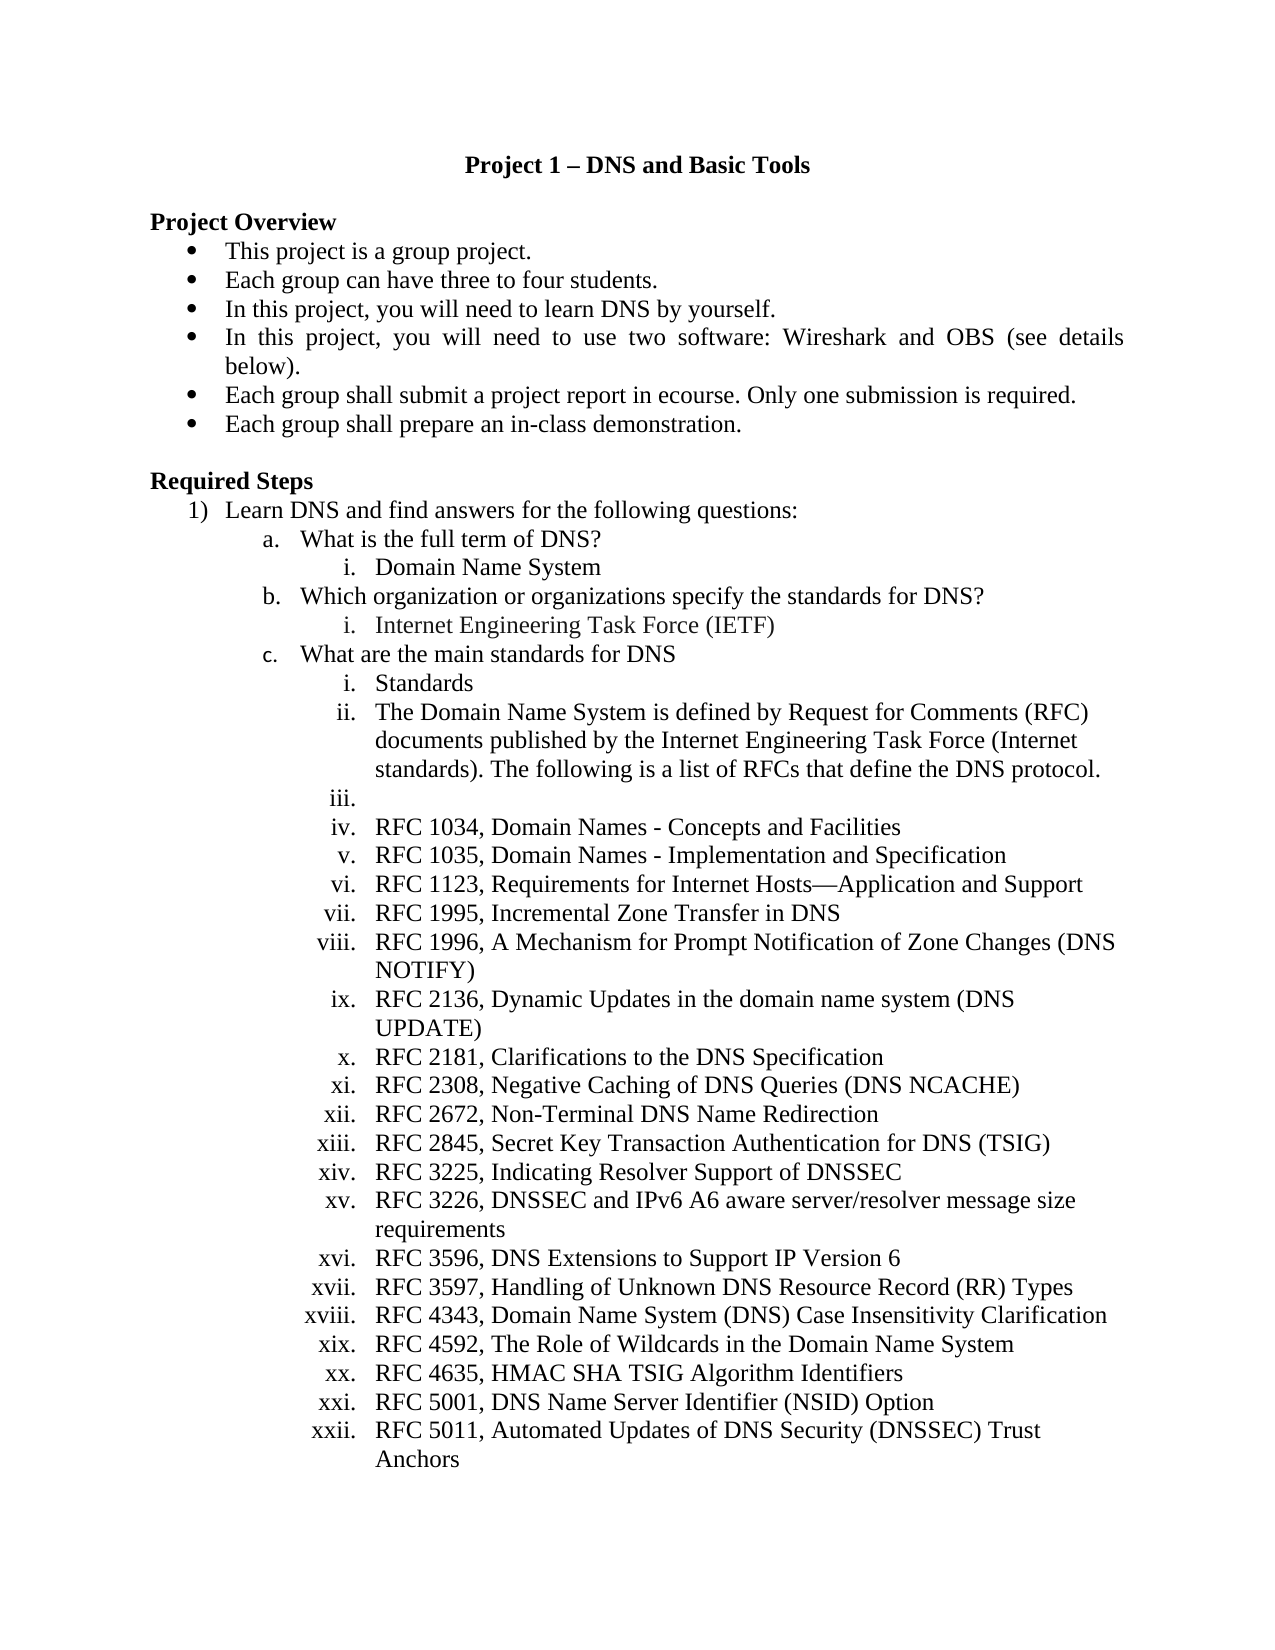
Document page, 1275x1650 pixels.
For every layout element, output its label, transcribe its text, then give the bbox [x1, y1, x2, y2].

list Each group shall submit a project report in ecourse. Only one submission is required. [187, 380, 1125, 409]
list RFC 3596, DNS Extensions to Support IP Version 6 [356, 1243, 1125, 1272]
list RFC 2845, Secret Key Transaction Authentication for DNS (TSIG) [356, 1128, 1125, 1157]
list RFC 1034, Domain Names - Concepts and Facilities [356, 812, 1125, 840]
list RFC 5011, Automated Updates of DNS Security (DNSSEC) Trust Anchors [356, 1415, 1125, 1473]
list This project is a group project. [187, 236, 1125, 265]
text Project Overview [150, 207, 1125, 236]
text Required Steps [150, 466, 1125, 495]
list RFC 1995, Incremental Zone Transfer in DNS [356, 898, 1125, 927]
list In this project, you will need to learn DNS by yourself. [187, 294, 1125, 322]
list RFC 3225, Indicating Resolver Support of DNSSEC [356, 1157, 1125, 1185]
list Learn DNS and find answers for the following questions: [187, 495, 1125, 524]
list RFC 1996, A Mechanism for Prompt Notification of Zone Changes (DNS NOTIFY) [356, 927, 1125, 984]
list RFC 2136, Dynamic Updates in the domain name system (DNS UPDATE) [356, 984, 1125, 1042]
list RFC 2181, Clarifications to the DNS Specification [356, 1042, 1125, 1070]
text Project 1 – DNS and Basic Tools [150, 150, 1125, 179]
list RFC 4635, HMAC SHA TSIG Algorithm Identifiers [356, 1358, 1125, 1387]
list The Domain Name System is defined by Request for Comments (RFC) documents published by the Internet Engineering Task Force (Internet standards). The following is a list of RFCs that define the DNS protocol. [356, 697, 1125, 783]
list RFC 4592, The Role of Wildcards in the Domain Name System [356, 1329, 1125, 1358]
list RFC 1123, Requirements for Internet Hosts—Application and Support [356, 869, 1125, 898]
list RFC 4343, Domain Name System (DNS) Case Insensitivity Clarification [356, 1300, 1125, 1329]
list RFC 5001, DNS Name Server Identifier (NSID) Option [356, 1387, 1125, 1415]
list Internet Engineering Task Force (IETF) [356, 610, 1125, 639]
list Each group can have three to four students. [187, 265, 1125, 294]
list RFC 2672, Non-Terminal DNS Name Redirection [356, 1099, 1125, 1128]
list Which organization or organizations specify the standards for DNS? [262, 581, 1125, 610]
list Each group shall prepare an in-class demonstration. [187, 409, 1125, 437]
list RFC 3226, DNSSEC and IPv6 A6 aware server/resolver message size requirements [356, 1185, 1125, 1243]
list RFC 2308, Negative Caching of DNS Queries (DNS NCACHE) [356, 1070, 1125, 1099]
list Domain Name System [356, 552, 1125, 581]
list RFC 1035, Domain Names - Implementation and Specification [356, 840, 1125, 869]
list Standards [356, 668, 1125, 697]
list In this project, you will need to use two software: Wireshark and OBS (see details below). [187, 322, 1125, 380]
list RFC 3597, Handling of Unknown DNS Resource Record (RR) Types [356, 1272, 1125, 1300]
list What is the full term of DNS? [262, 524, 1125, 552]
list What are the main standards for DNS [262, 639, 1125, 668]
